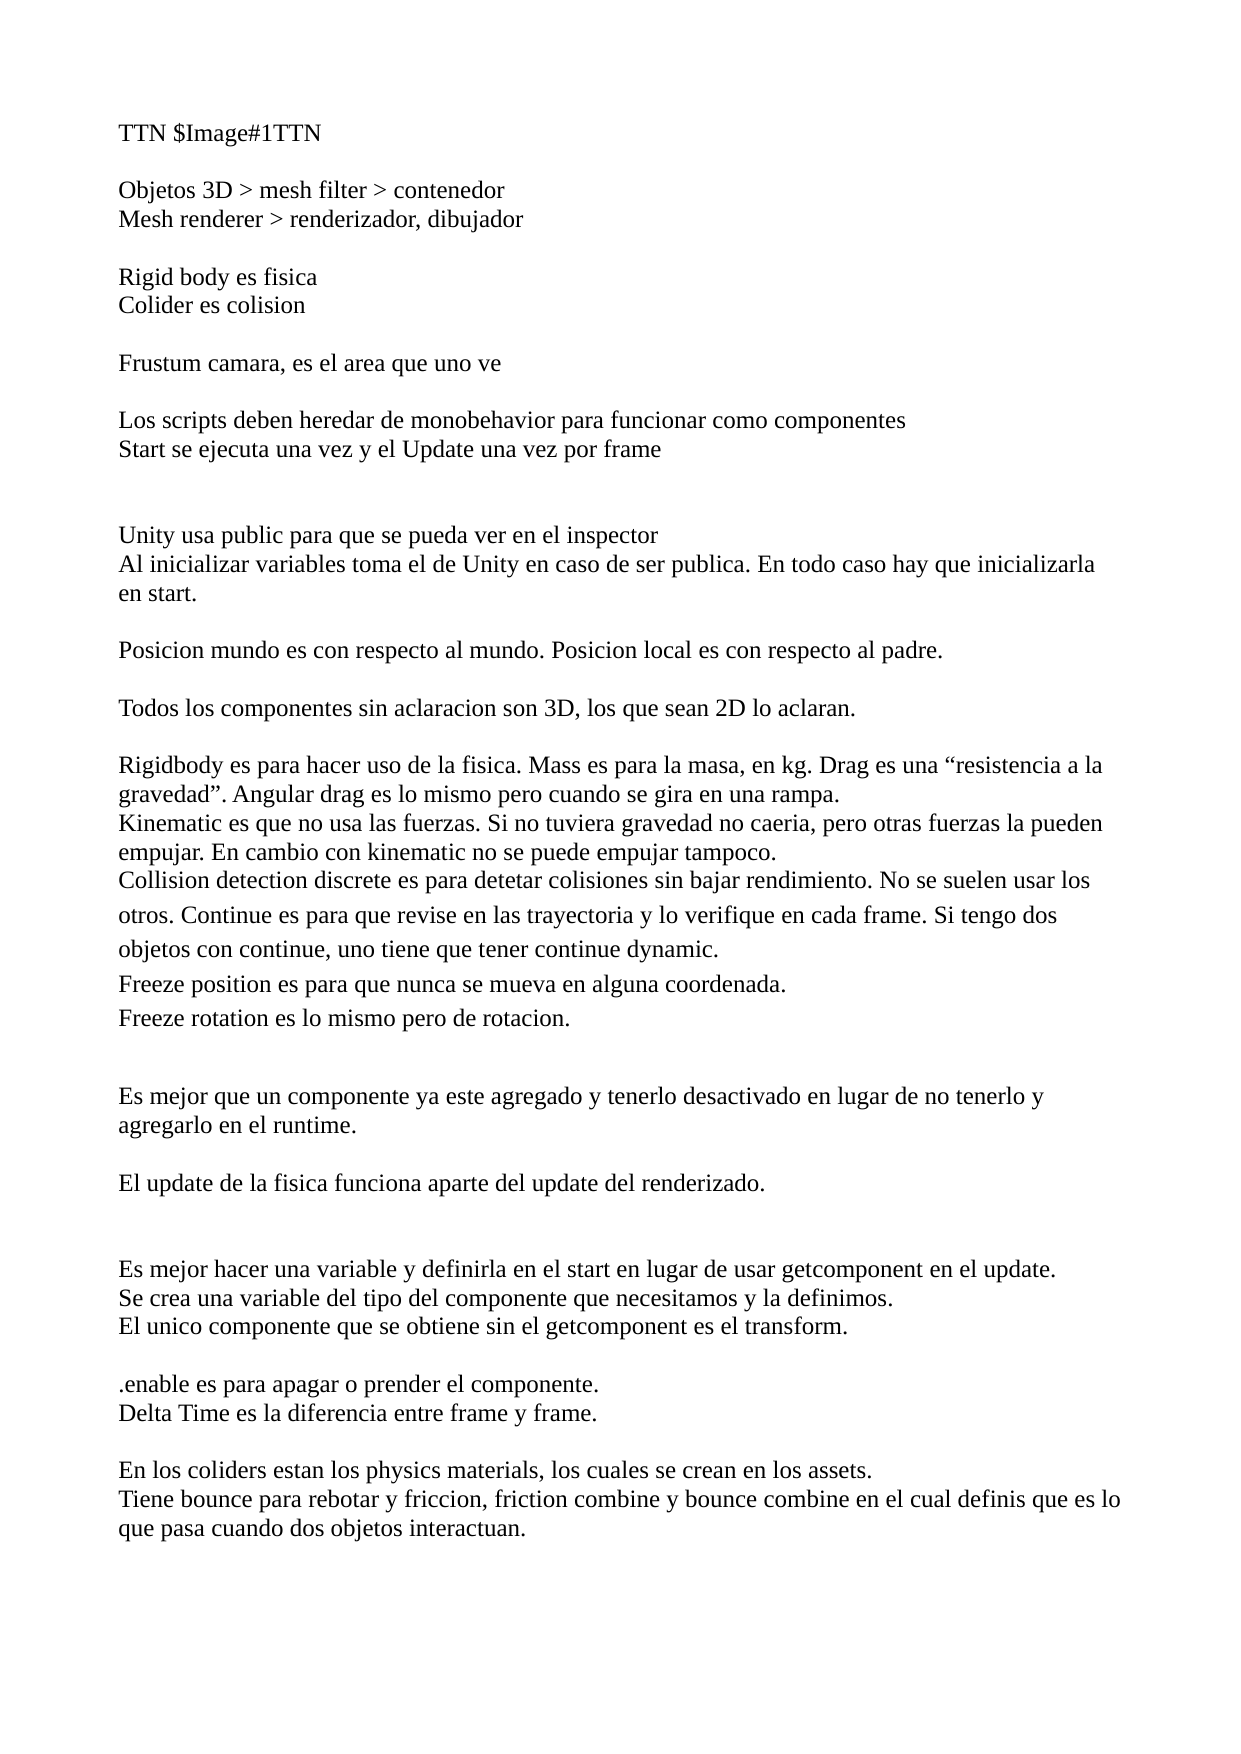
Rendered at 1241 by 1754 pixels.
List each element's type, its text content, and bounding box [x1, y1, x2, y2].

text .enable es para apagar o prender el componente. [118, 1369, 1122, 1398]
text Start se ejecuta una vez y el Update una vez por frame [118, 434, 1122, 463]
text Kinematic es que no usa las fuerzas. Si no tuviera gravedad no caeria, pero otras fuerzas la pueden empujar. En cambio con kinematic no se puede empujar tampoco. [118, 808, 1122, 866]
text En los coliders estan los physics materials, los cuales se crean en los assets. [118, 1455, 1122, 1484]
text Delta Time es la diferencia entre frame y frame. [118, 1398, 1122, 1426]
text Rigidbody es para hacer uso de la fisica. Mass es para la masa, en kg. Drag es una “resistencia a la gravedad”. Angular drag es lo mismo pero cuando se gira en una rampa. [118, 751, 1122, 808]
text Objetos 3D > mesh filter > contenedor [118, 176, 1122, 204]
text Los scripts deben heredar de monobehavior para funcionar como componentes [118, 406, 1122, 434]
text Es mejor hacer una variable y definirla en el start en lugar de usar getcomponent en el update. [118, 1254, 1122, 1283]
text Rigid body es fisica [118, 262, 1122, 291]
text Es mejor que un componente ya este agregado y tenerlo desactivado en lugar de no tenerlo y agregarlo en el runtime. [118, 1081, 1122, 1139]
text El update de la fisica funciona aparte del update del renderizado. [118, 1168, 1122, 1196]
text Collision detection discrete es para detetar colisiones sin bajar rendimiento. No se suelen usar los otros. Continue es para que revise en las trayectoria y lo verifique en cada frame. Si tengo dos objetos con continue, uno tiene que tener continue dynamic. Freeze position es para que nunca se mueva en alguna coordenada. Freeze rotation es lo mismo pero de rotacion. [118, 866, 1122, 1032]
text Al inicializar variables toma el de Unity en caso de ser publica. En todo caso hay que inicializarla en start. [118, 549, 1122, 607]
text Unity usa public para que se pueda ver en el inspector [118, 521, 1122, 549]
text Todos los componentes sin aclaracion son 3D, los que sean 2D lo aclaran. [118, 693, 1122, 722]
text Tiene bounce para rebotar y friccion, friction combine y bounce combine en el cual definis que es lo que pasa cuando dos objetos interactuan. [118, 1484, 1122, 1541]
text Se crea una variable del tipo del componente que necesitamos y la definimos. [118, 1283, 1122, 1311]
text Colider es colision [118, 291, 1122, 319]
text Mesh renderer > renderizador, dibujador [118, 204, 1122, 233]
text El unico componente que se obtiene sin el getcomponent es el transform. [118, 1311, 1122, 1340]
text Posicion mundo es con respecto al mundo. Posicion local es con respecto al padre. [118, 636, 1122, 664]
text TTN $Image#1TTN [118, 118, 1122, 147]
text Frustum camara, es el area que uno ve [118, 348, 1122, 377]
